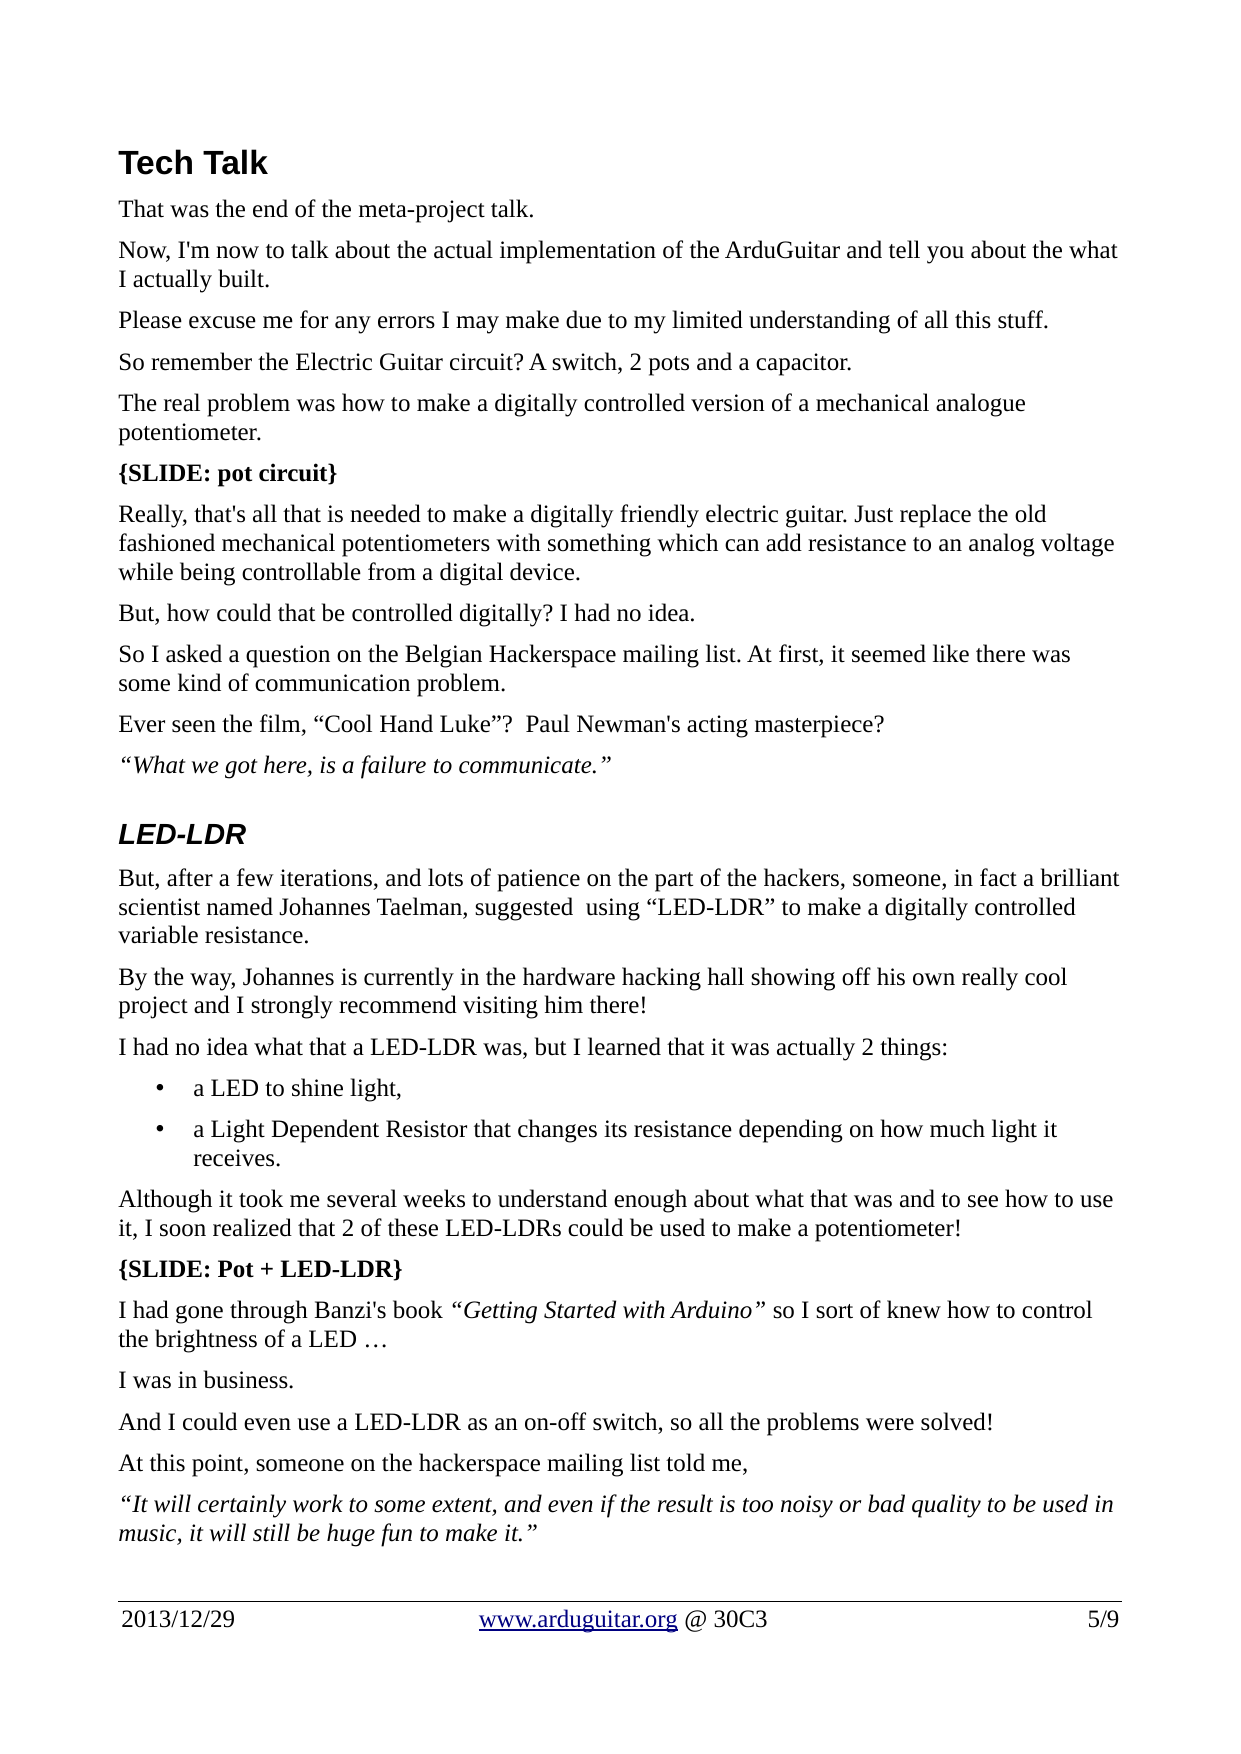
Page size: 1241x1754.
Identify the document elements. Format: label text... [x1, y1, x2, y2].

text {SLIDE: Pot + LED-LDR} [118, 1254, 1122, 1283]
text So remember the Electric Guitar circuit? A switch, 2 pots and a capacitor. [118, 347, 1122, 376]
subtitle Tech Talk [118, 143, 1122, 182]
text By the way, Johannes is currently in the hardware hacking hall showing off his own really cool project and I strongly recommend visiting him there! [118, 962, 1122, 1019]
text And I could even use a LED-LDR as an on-off switch, so all the problems were solved! [118, 1407, 1122, 1435]
text Really, that's all that is needed to make a digitally friendly electric guitar. Just replace the old fashioned mechanical potentiometers with something which can add resistance to an analog voltage while being controllable from a digital device. [118, 499, 1122, 586]
text Although it took me several weeks to understand enough about what that was and to see how to use it, I soon realized that 2 of these LED-LDRs could be used to make a potentiometer! [118, 1184, 1122, 1242]
text I had gone through Banzi's book “Getting Started with Arduino” so I sort of knew how to control the brightness of a LED … [118, 1295, 1122, 1353]
text Now, I'm now to talk about the actual implementation of the ArduGuitar and tell you about the what I actually built. [118, 236, 1122, 293]
text {SLIDE: pot circuit} [118, 458, 1122, 487]
text At this point, someone on the hackerspace mailing list told me, [118, 1448, 1122, 1477]
text Please excuse me for any errors I may make due to my limited understanding of all this stuff. [118, 306, 1122, 334]
list a LED to shine light, [156, 1073, 1122, 1102]
text The real problem was how to make a digitally controlled version of a mechanical analogue potentiometer. [118, 388, 1122, 446]
text I had no idea what that a LED-LDR was, but I learned that it was actually 2 things: [118, 1032, 1122, 1060]
text I was in business. [118, 1365, 1122, 1394]
text But, after a few iterations, and lots of patience on the part of the hackers, someone, in fact a brilliant scientist named Johannes Taelman, suggested using “LED-LDR” to make a digitally controlled variable resistance. [118, 863, 1122, 949]
text But, how could that be controlled digitally? I had no idea. [118, 598, 1122, 627]
text “It will certainly work to some extent, and even if the result is too noisy or bad quality to be used in music, it will still be huge fun to make it.” [118, 1489, 1122, 1547]
list a Light Dependent Resistor that changes its resistance depending on how much light it receives. [156, 1114, 1122, 1172]
text That was the end of the meta-project talk. [118, 194, 1122, 223]
text “What we got here, is a failure to communicate.” [118, 751, 1122, 779]
text So I asked a question on the Belgian Hackerspace mailing list. At first, it seemed like there was some kind of communication problem. [118, 639, 1122, 697]
subtitle LED-LDR [118, 817, 1122, 850]
text Ever seen the film, “Cool Hand Luke”? Paul Newman's acting masterpiece? [118, 709, 1122, 738]
